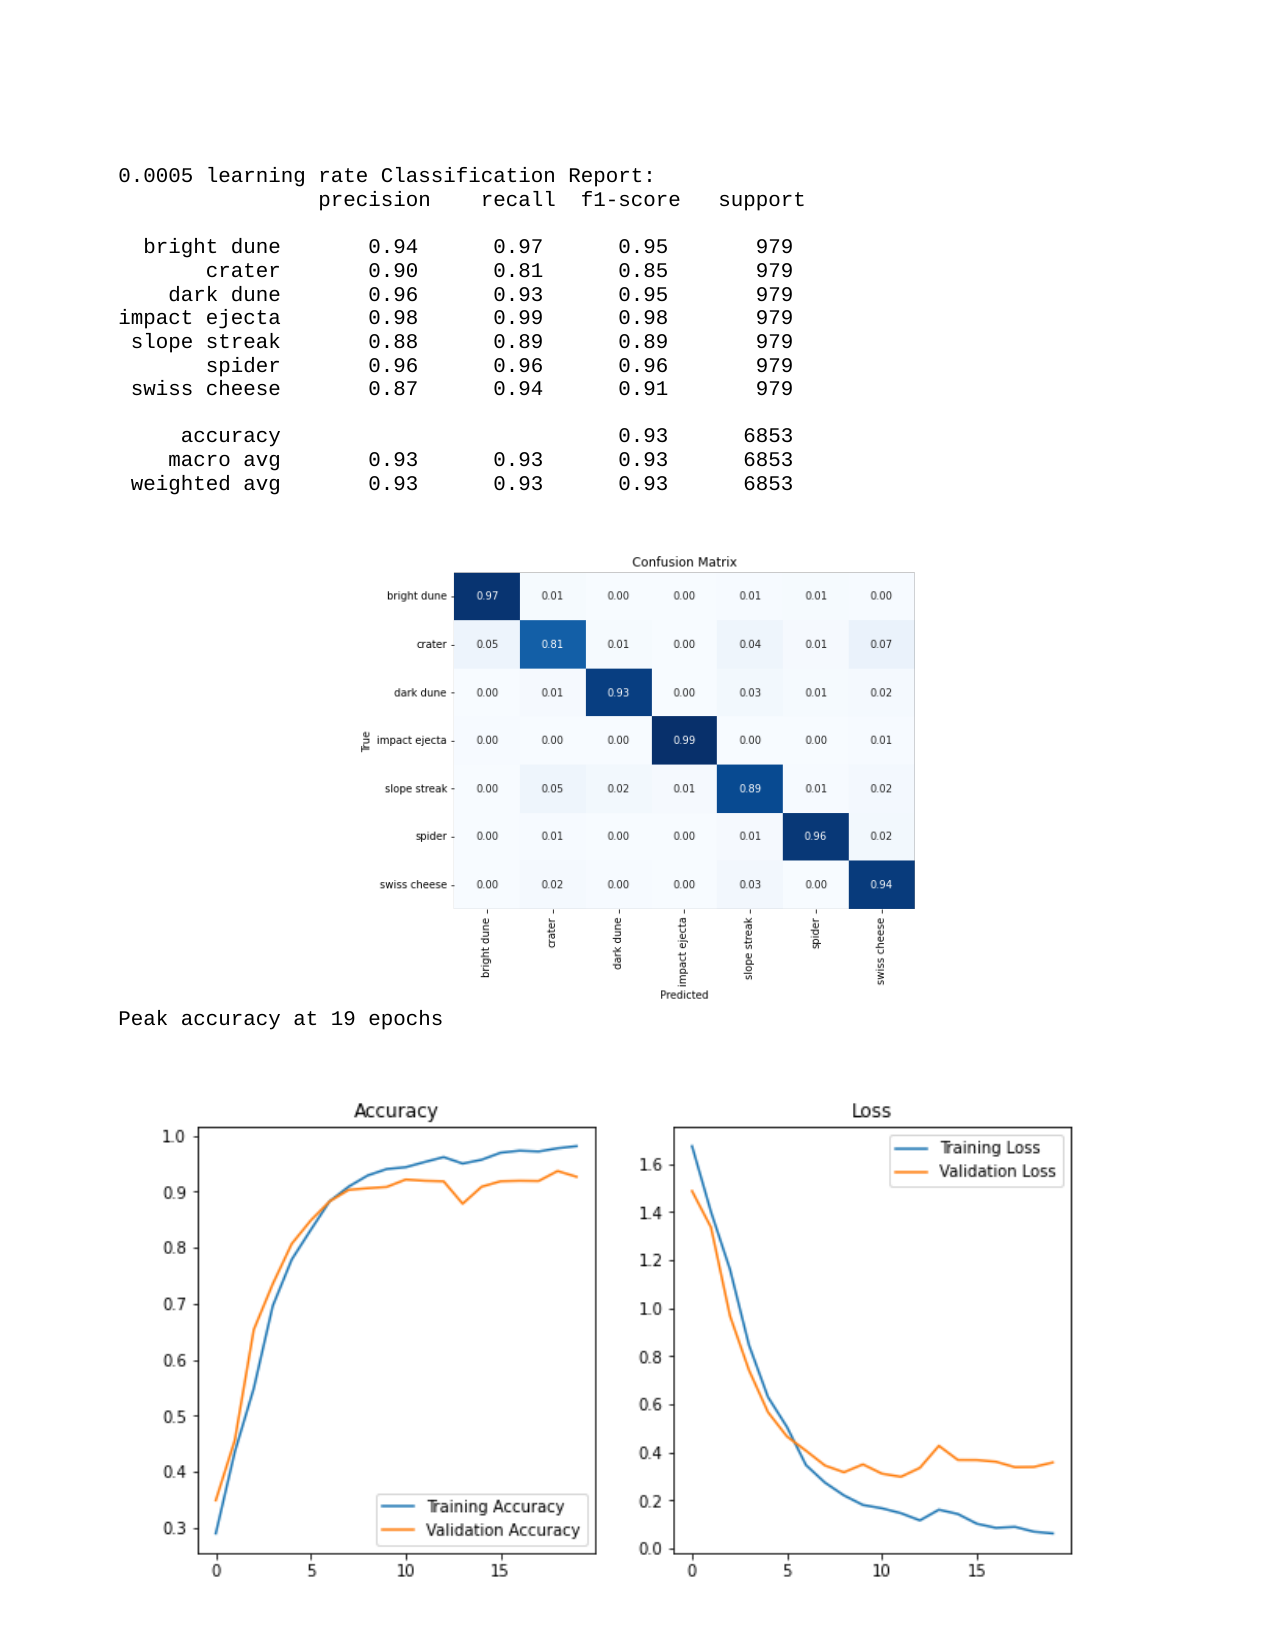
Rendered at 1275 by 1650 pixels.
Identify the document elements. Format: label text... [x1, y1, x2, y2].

picture [151, 1092, 1082, 1591]
text crater 0.90 0.81 0.85 979 [118, 260, 1157, 284]
text slope streak 0.88 0.89 0.89 979 [118, 331, 1157, 354]
text impact ejecta 0.98 0.99 0.98 979 [118, 307, 1157, 331]
text precision recall f1-score support [118, 189, 1157, 213]
text weighted avg 0.93 0.93 0.93 6853 [118, 473, 1157, 496]
text 0.0005 learning rate Classification Report: [118, 165, 1157, 189]
text swiss cheese 0.87 0.94 0.91 979 [118, 378, 1157, 402]
text spider 0.96 0.96 0.96 979 [118, 354, 1157, 378]
text dark dune 0.96 0.93 0.95 979 [118, 284, 1157, 307]
text accuracy 0.93 6853 [118, 426, 1157, 449]
text macro avg 0.93 0.93 0.93 6853 [118, 449, 1157, 473]
text bright dune 0.94 0.97 0.95 979 [118, 236, 1157, 260]
picture [355, 549, 920, 1008]
text Peak accuracy at 19 epochs [118, 549, 1157, 1031]
